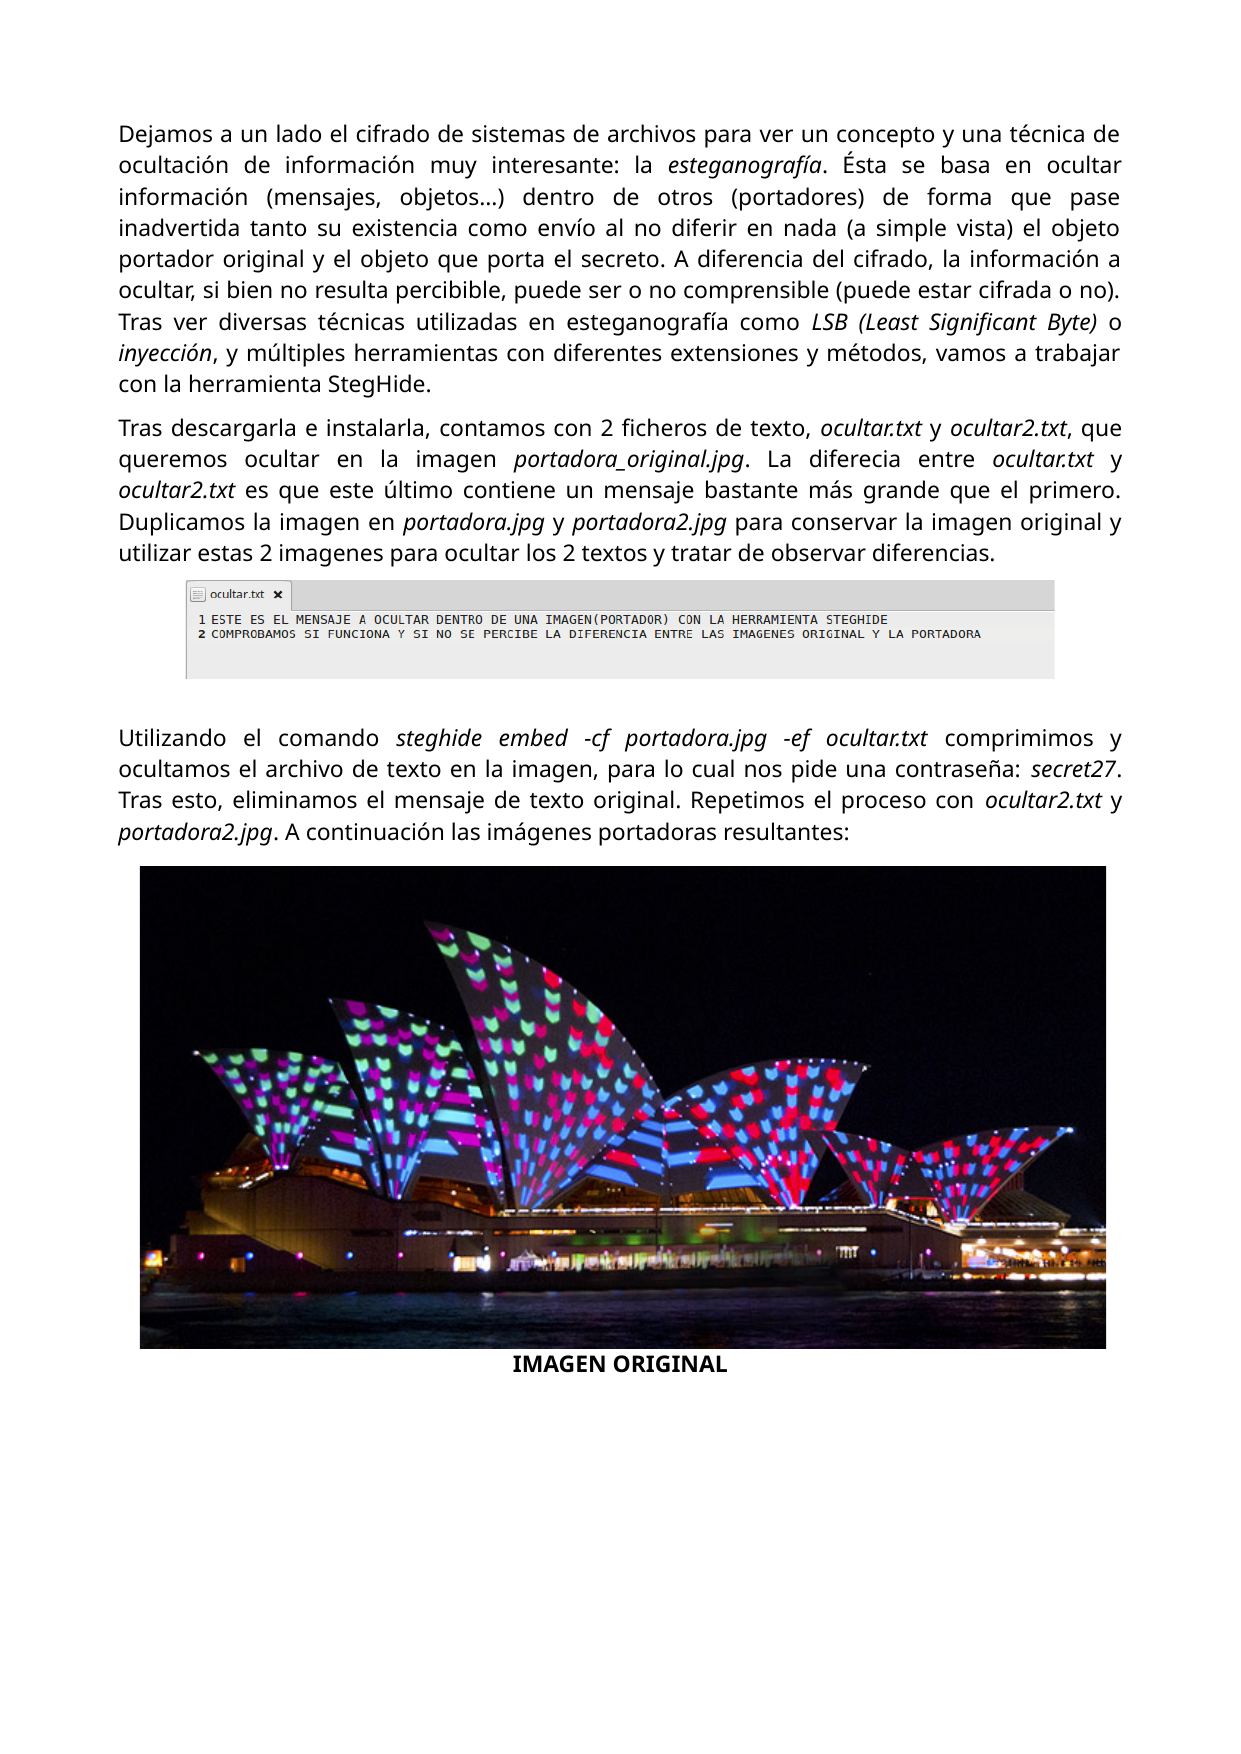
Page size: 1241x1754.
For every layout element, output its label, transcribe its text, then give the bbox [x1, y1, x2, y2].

text Dejamos a un lado el cifrado de sistemas de archivos para ver un concepto y una técnica de ocultación de información muy interesante: la esteganografía. Ésta se basa en ocultar información (mensajes, objetos…) dentro de otros (portadores) de forma que pase inadvertida tanto su existencia como envío al no diferir en nada (a simple vista) el objeto portador original y el objeto que porta el secreto. A diferencia del cifrado, la información a ocultar, si bien no resulta percibible, puede ser o no comprensible (puede estar cifrada o no). Tras ver diversas técnicas utilizadas en esteganografía como LSB (Least Significant Byte) o inyección, y múltiples herramientas con diferentes extensiones y métodos, vamos a trabajar con la herramienta StegHide. [118, 118, 1122, 399]
picture [185, 580, 1055, 639]
text IMAGEN ORIGINAL [118, 859, 1122, 1380]
picture [139, 866, 1107, 1349]
text Tras descargarla e instalarla, contamos con 2 ficheros de texto, ocultar.txt y ocultar2.txt, que queremos ocultar en la imagen portadora_original.jpg. La diferecia entre ocultar.txt y ocultar2.txt es que este último contiene un mensaje bastante más grande que el primero. Duplicamos la imagen en portadora.jpg y portadora2.jpg para conservar la imagen original y utilizar estas 2 imagenes para ocultar los 2 textos y tratar de observar diferencias. [118, 412, 1122, 568]
text Utilizando el comando steghide embed -cf portadora.jpg -ef ocultar.txt comprimimos y ocultamos el archivo de texto en la imagen, para lo cual nos pide una contraseña: secret27. Tras esto, eliminamos el mensaje de texto original. Repetimos el proceso con ocultar2.txt y portadora2.jpg. A continuación las imágenes portadoras resultantes: [118, 722, 1122, 847]
